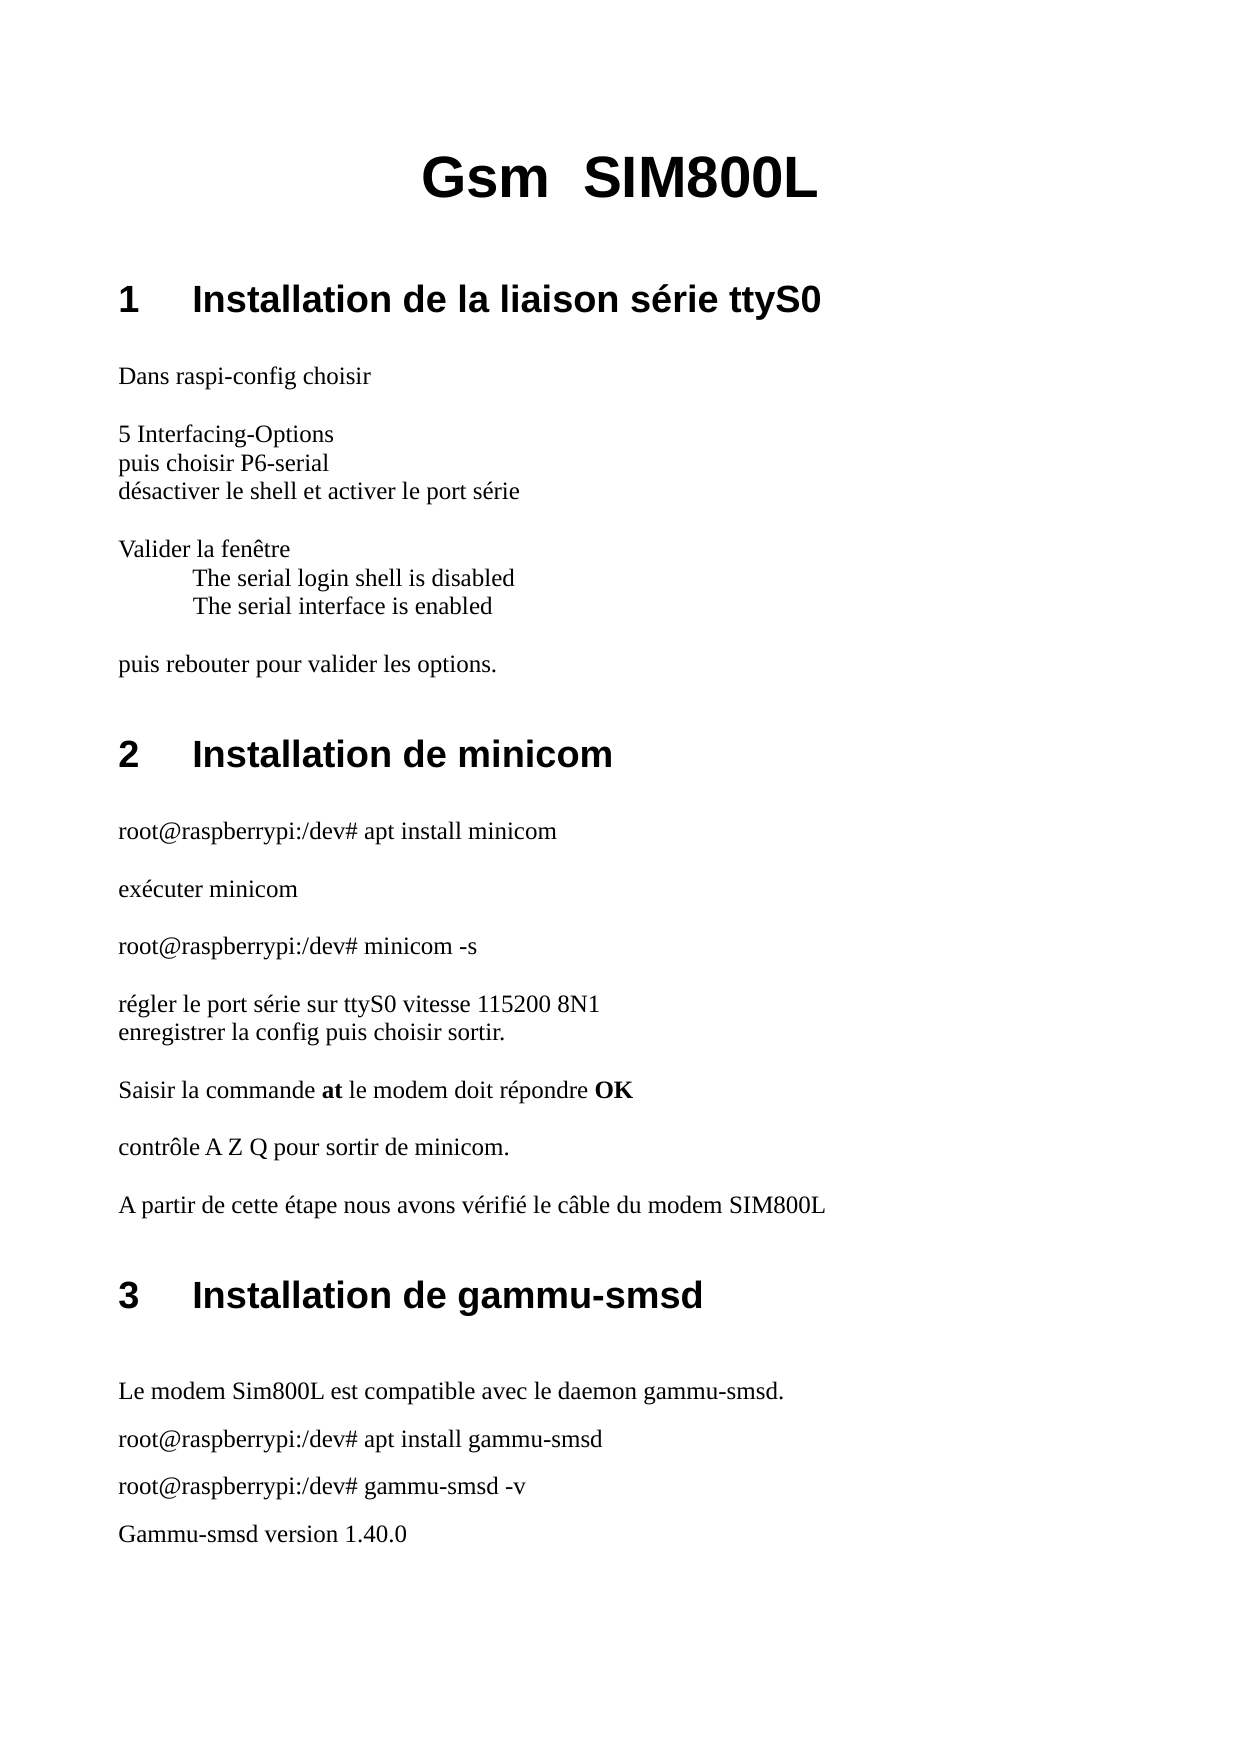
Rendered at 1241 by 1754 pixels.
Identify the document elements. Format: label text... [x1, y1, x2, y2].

text root@raspberrypi:/dev# minicom -s [118, 931, 1122, 960]
title Gsm SIM800L [118, 143, 1122, 210]
subtitle Installation de gammu-smsd [118, 1272, 1122, 1316]
text root@raspberrypi:/dev# gammu-smsd -v [118, 1471, 1122, 1500]
text The serial login shell is disabled [118, 563, 1122, 591]
text exécuter minicom [118, 874, 1122, 902]
text root@raspberrypi:/dev# apt install minicom [118, 816, 1122, 845]
text Dans raspi-config choisir [118, 361, 1122, 390]
text Le modem Sim800L est compatible avec le daemon gammu-smsd. [118, 1376, 1122, 1405]
text The serial interface is enabled [118, 591, 1122, 620]
text régler le port série sur ttyS0 vitesse 115200 8N1 [118, 989, 1122, 1017]
text Valider la fenêtre [118, 534, 1122, 563]
text contrôle A Z Q pour sortir de minicom. [118, 1132, 1122, 1161]
text désactiver le shell et activer le port série [118, 476, 1122, 505]
text A partir de cette étape nous avons vérifié le câble du modem SIM800L [118, 1190, 1122, 1219]
subtitle Installation de minicom [118, 731, 1122, 775]
text puis rebouter pour valider les options. [118, 649, 1122, 678]
text 5 Interfacing-Options [118, 419, 1122, 448]
text enregistrer la config puis choisir sortir. [118, 1017, 1122, 1046]
text root@raspberrypi:/dev# apt install gammu-smsd [118, 1424, 1122, 1453]
text Gammu-smsd version 1.40.0 [118, 1519, 1122, 1548]
subtitle Installation de la liaison série ttyS0 [118, 276, 1122, 320]
text puis choisir P6-serial [118, 448, 1122, 476]
text Saisir la commande at le modem doit répondre OK [118, 1075, 1122, 1104]
